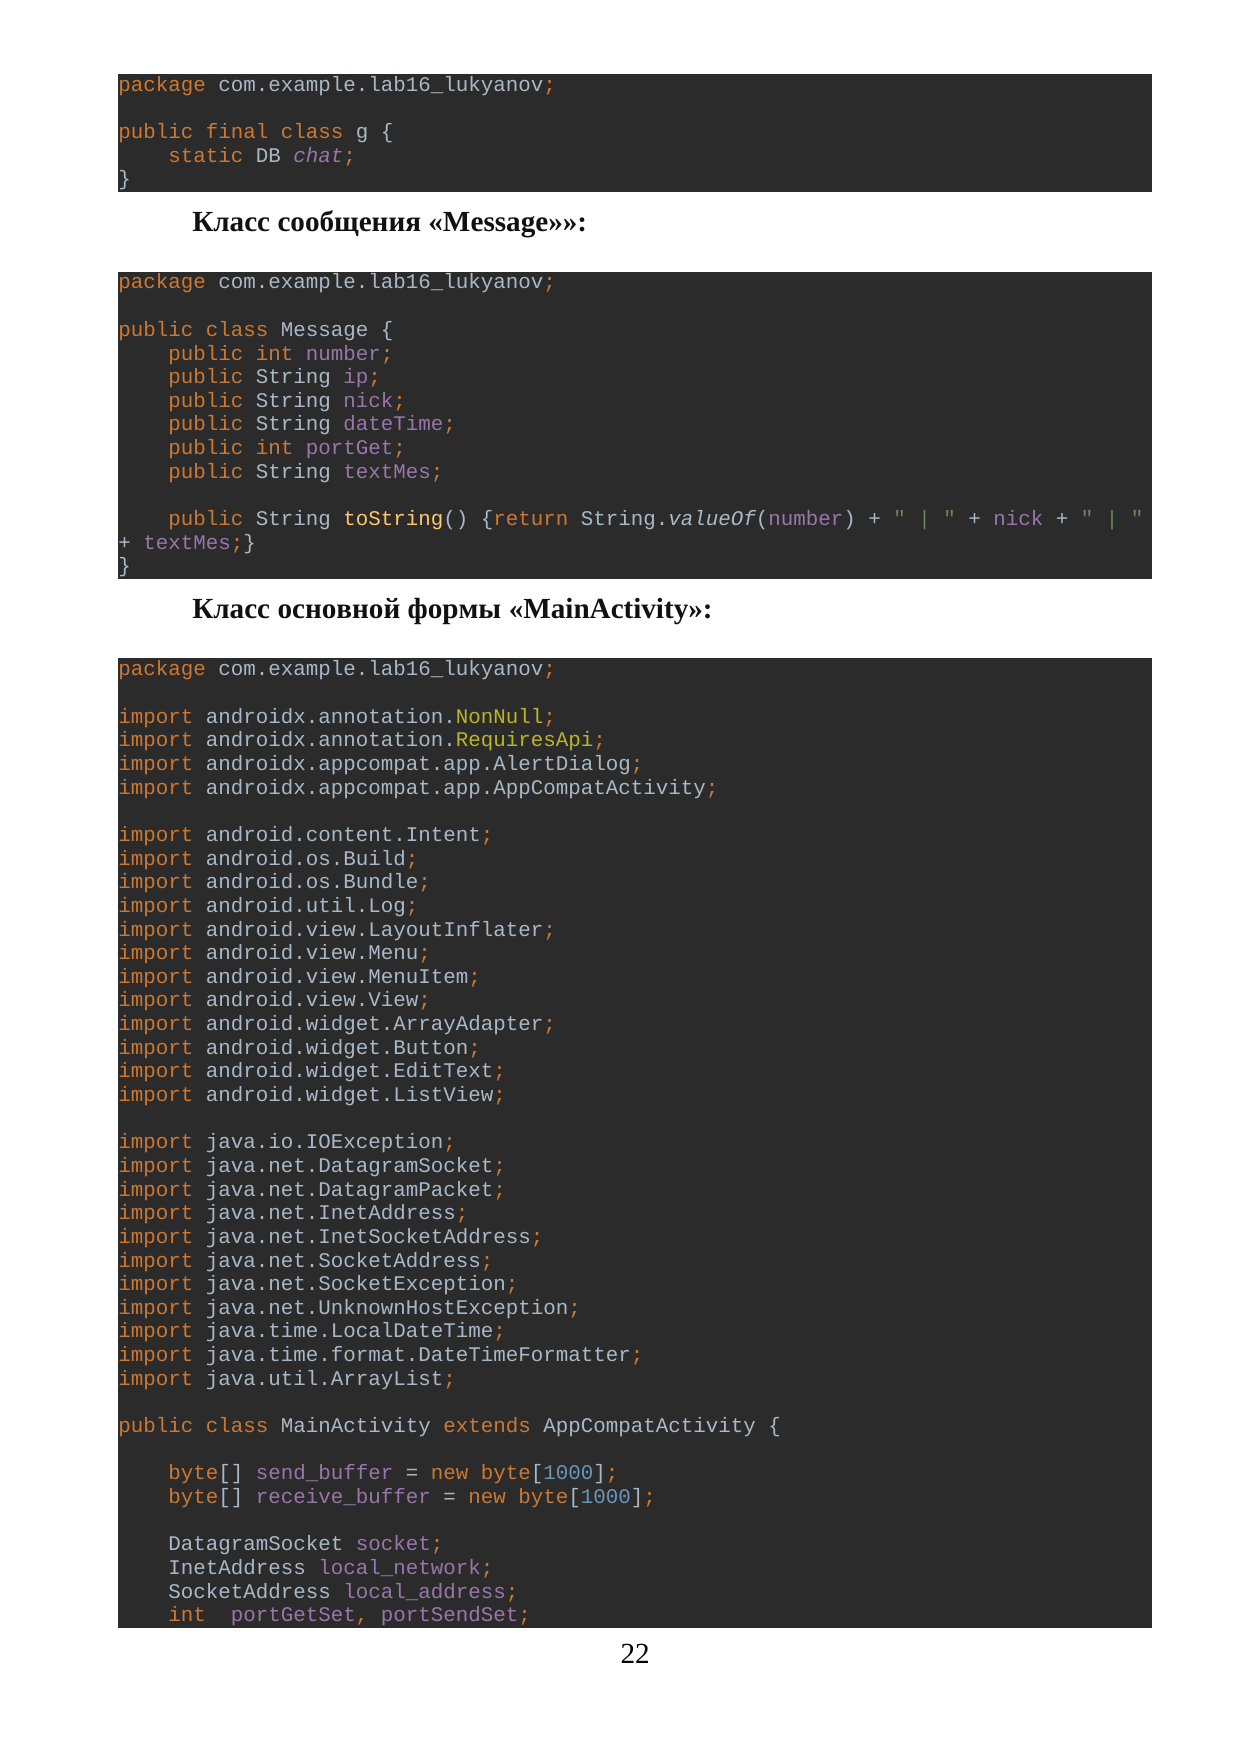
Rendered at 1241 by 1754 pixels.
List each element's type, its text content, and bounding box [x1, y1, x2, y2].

text package com.example.lab16_lukyanov; public final class g { static DB chat; } [118, 74, 1152, 192]
text package com.example.lab16_lukyanov; import androidx.annotation.NonNull; import androidx.annotation.RequiresApi; import androidx.appcompat.app.AlertDialog; import androidx.appcompat.app.AppCompatActivity; import android.content.Intent; import android.os.Build; import android.os.Bundle; import android.util.Log; import android.view.LayoutInflater; import android.view.Menu; import android.view.MenuItem; import android.view.View; import android.widget.ArrayAdapter; import android.widget.Button; import android.widget.EditText; import android.widget.ListView; import java.io.IOException; import java.net.DatagramSocket; import java.net.DatagramPacket; import java.net.InetAddress; import java.net.InetSocketAddress; import java.net.SocketAddress; import java.net.SocketException; import java.net.UnknownHostException; import java.time.LocalDateTime; import java.time.format.DateTimeFormatter; import java.util.ArrayList; public class MainActivity extends AppCompatActivity { byte[] send_buffer = new byte[1000]; byte[] receive_buffer = new byte[1000]; DatagramSocket socket; InetAddress local_network; SocketAddress local_address; int portGetSet, portSendSet; [118, 658, 1152, 1628]
text Класс сообщения «Message»»: [118, 204, 1152, 238]
text Класс основной формы «MainActivity»: [118, 591, 1152, 625]
text package com.example.lab16_lukyanov; public class Message { public int number; public String ip; public String nick; public String dateTime; public int portGet; public String textMes; public String toString() {return String.valueOf(number) + " | " + nick + " | " + textMes;} } [118, 272, 1152, 579]
